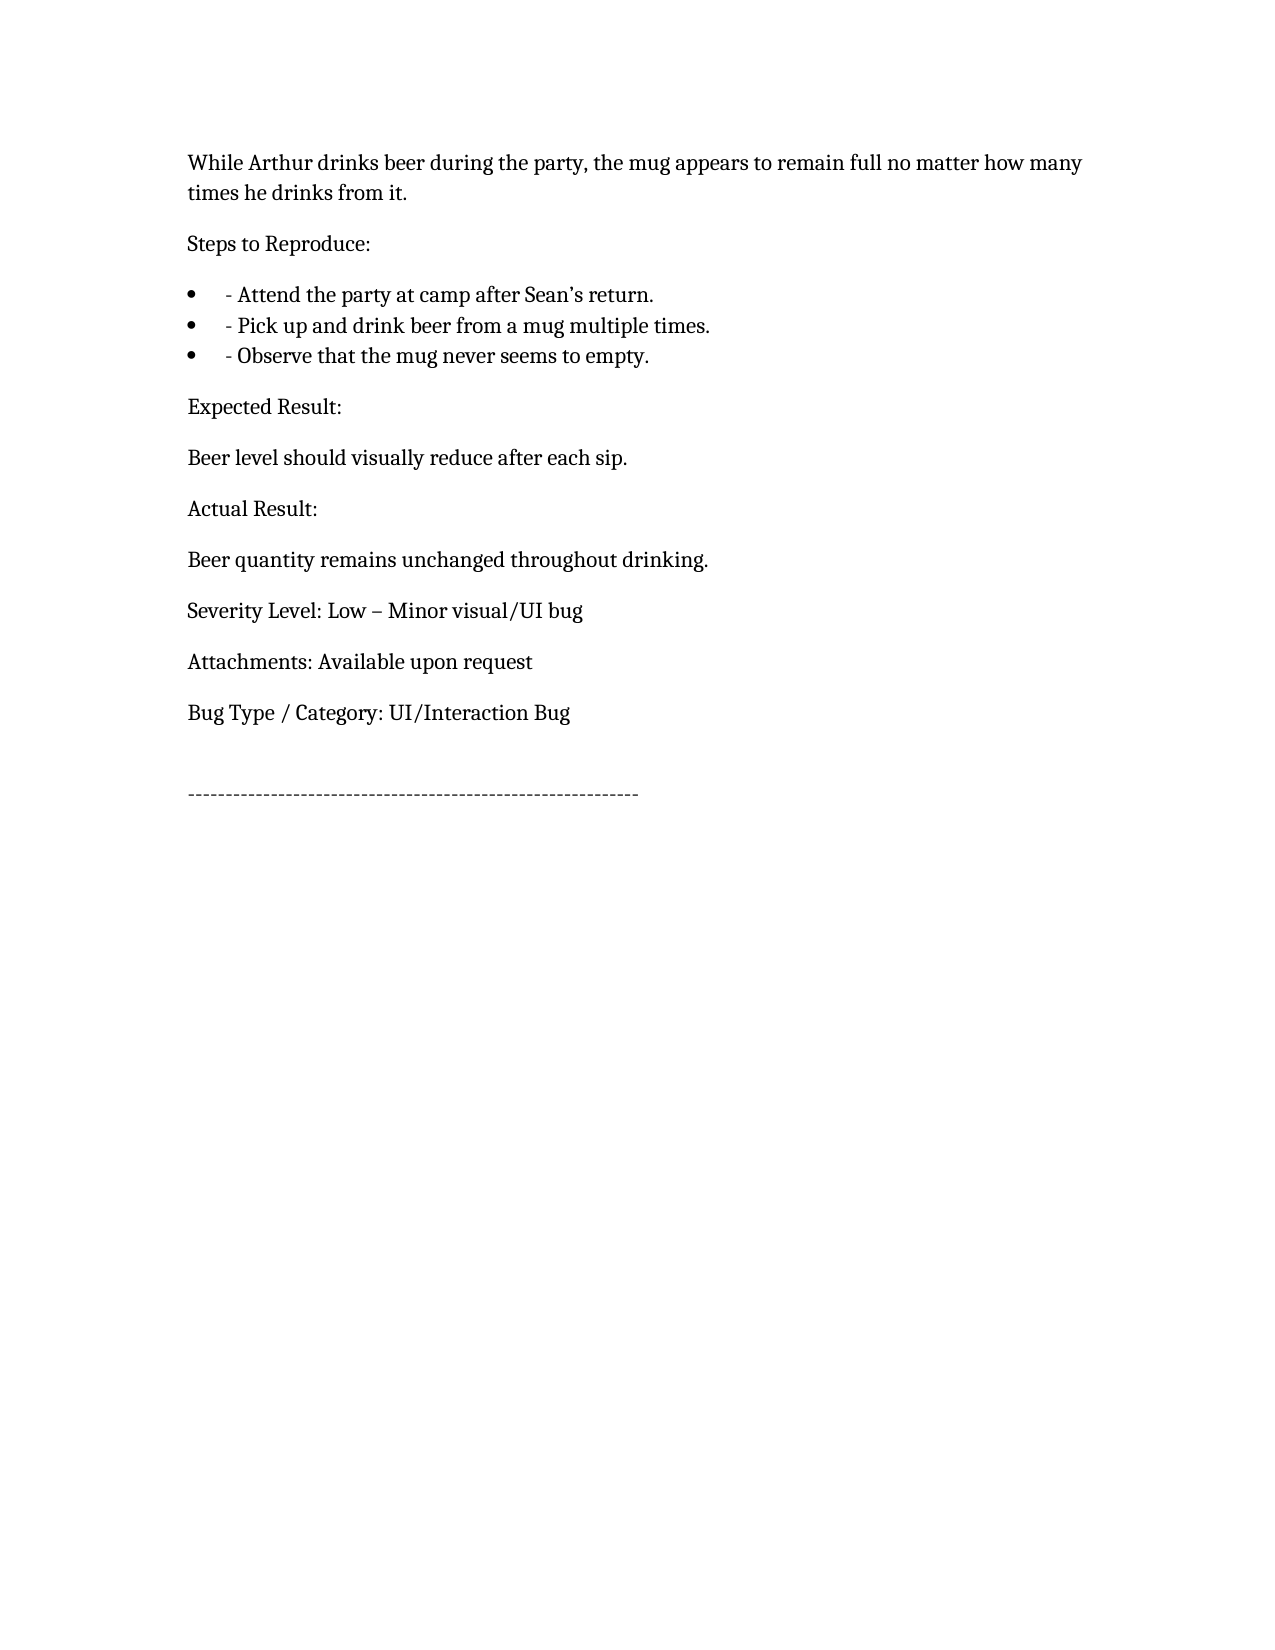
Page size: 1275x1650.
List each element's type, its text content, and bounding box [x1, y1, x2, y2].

text Steps to Reproduce: [187, 231, 1087, 258]
text Beer level should visually reduce after each sip. [187, 445, 1087, 471]
text Severity Level: Low – Minor visual/UI bug [187, 598, 1087, 624]
list - Pick up and drink beer from a mug multiple times. [187, 312, 1087, 339]
text Attachments: Available upon request [187, 649, 1087, 675]
list - Attend the party at camp after Sean’s return. [187, 282, 1087, 309]
text While Arthur drinks beer during the party, the mug appears to remain full no matter how many times he drinks from it. [187, 150, 1087, 207]
list - Observe that the mug never seems to empty. [187, 343, 1087, 369]
text ------------------------------------------------------------ [187, 751, 1087, 838]
text Actual Result: [187, 496, 1087, 522]
text Beer quantity remains unchanged throughout drinking. [187, 547, 1087, 573]
text Bug Type / Category: UI/Interaction Bug [187, 700, 1087, 726]
text Expected Result: [187, 394, 1087, 420]
